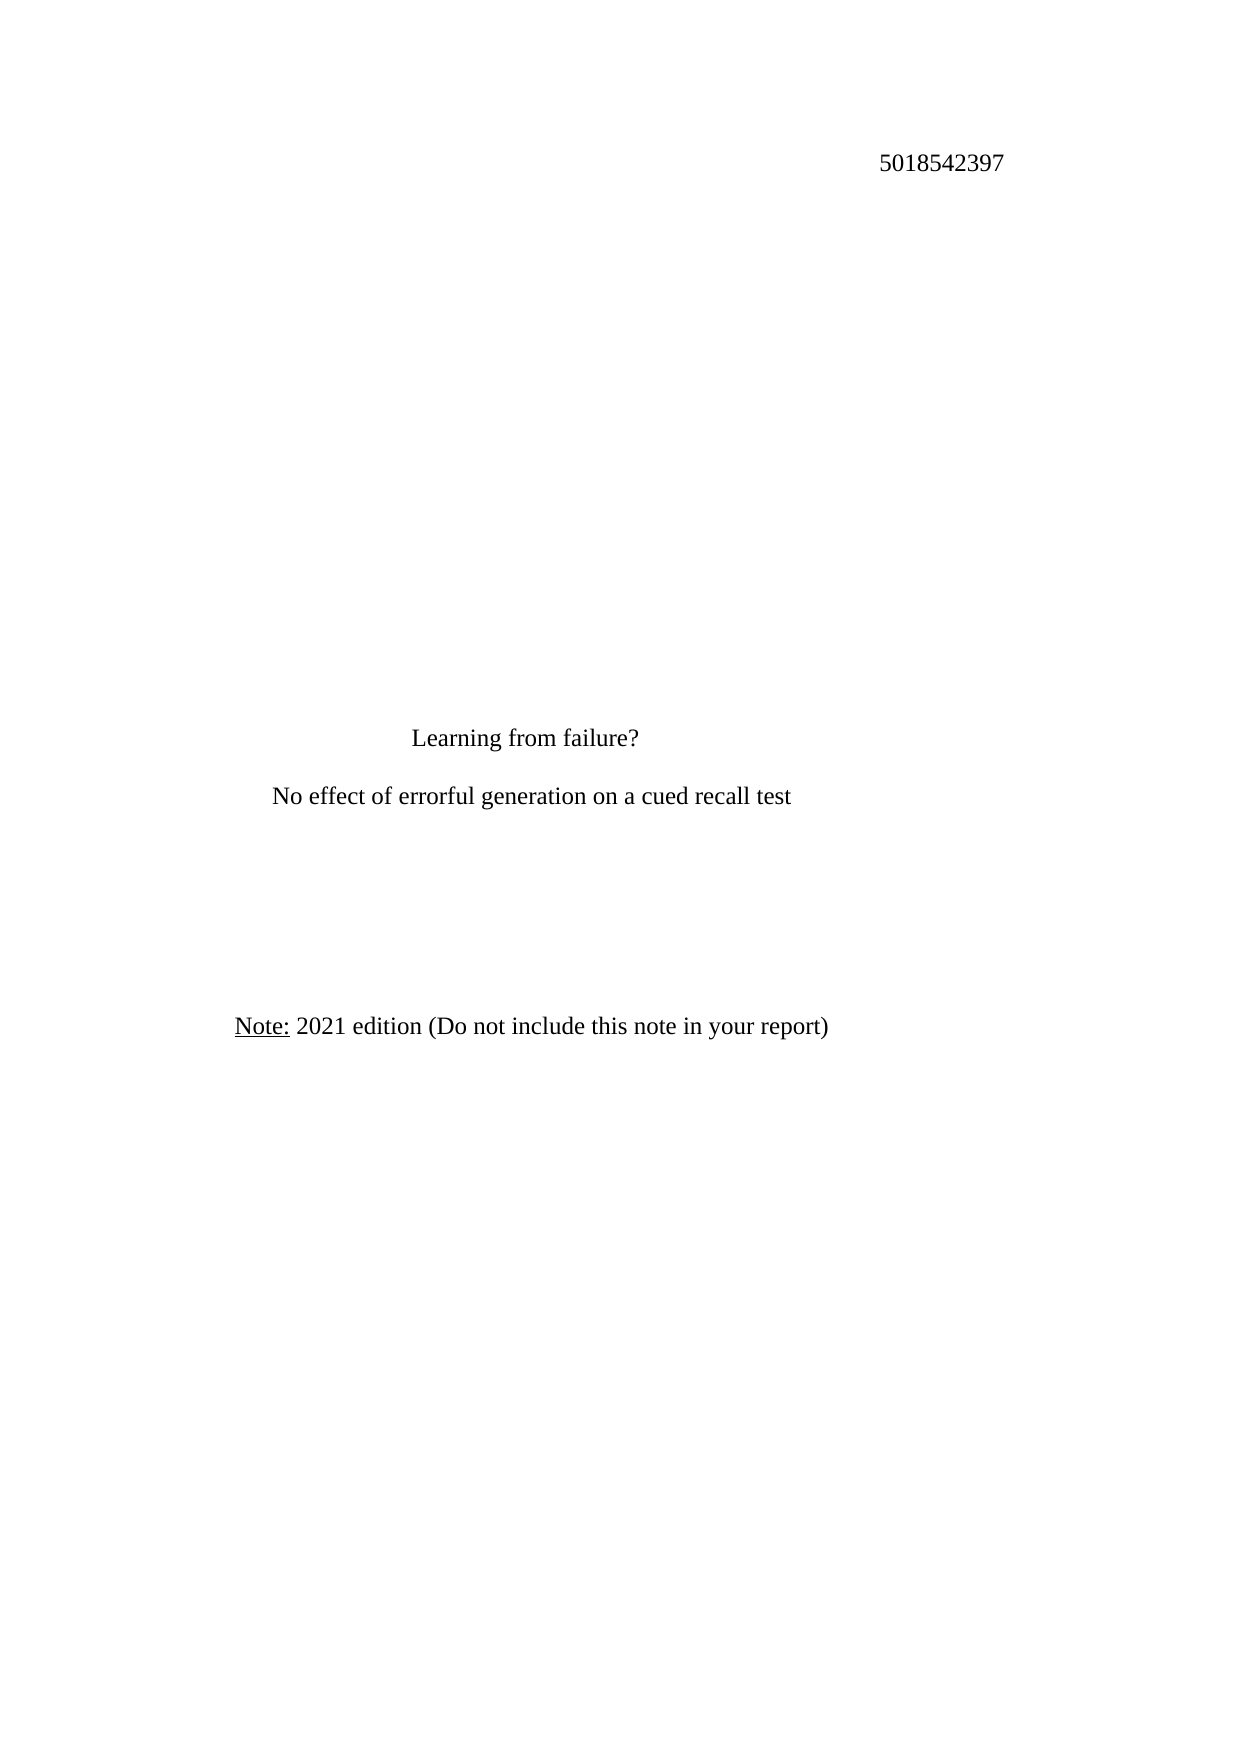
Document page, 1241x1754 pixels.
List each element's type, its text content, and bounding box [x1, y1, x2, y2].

text Learning from failure? [59, 723, 1004, 752]
text No effect of errorful generation on a cued recall test [59, 781, 1004, 809]
text Note: 2021 edition (Do not include this note in your report) [59, 1011, 1004, 1039]
